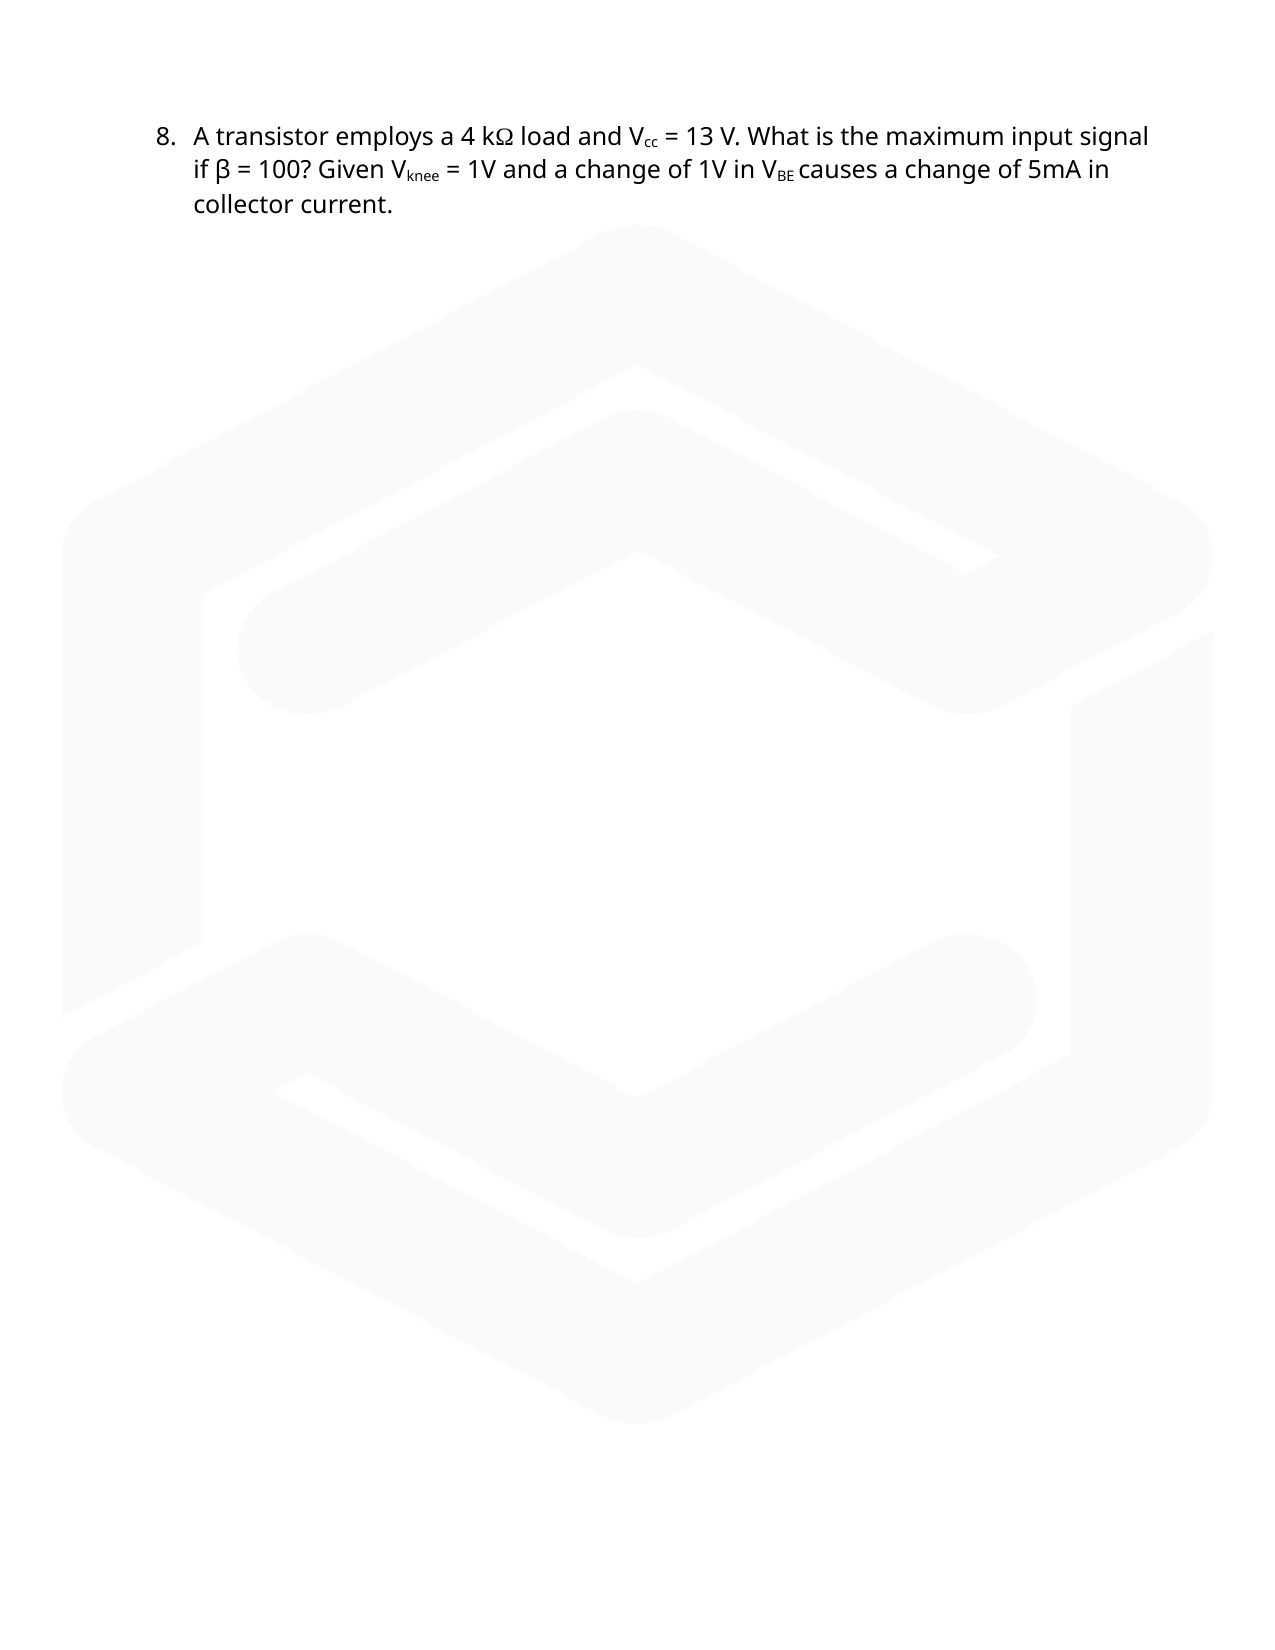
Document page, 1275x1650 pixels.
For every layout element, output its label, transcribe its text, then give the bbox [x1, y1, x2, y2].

list A transistor employs a 4 kΩ load and Vcc = 13 V. What is the maximum input signal if β = 100? Given Vknee = 1V and a change of 1V in VBE causes a change of 5mA in collector current. [156, 118, 1157, 220]
